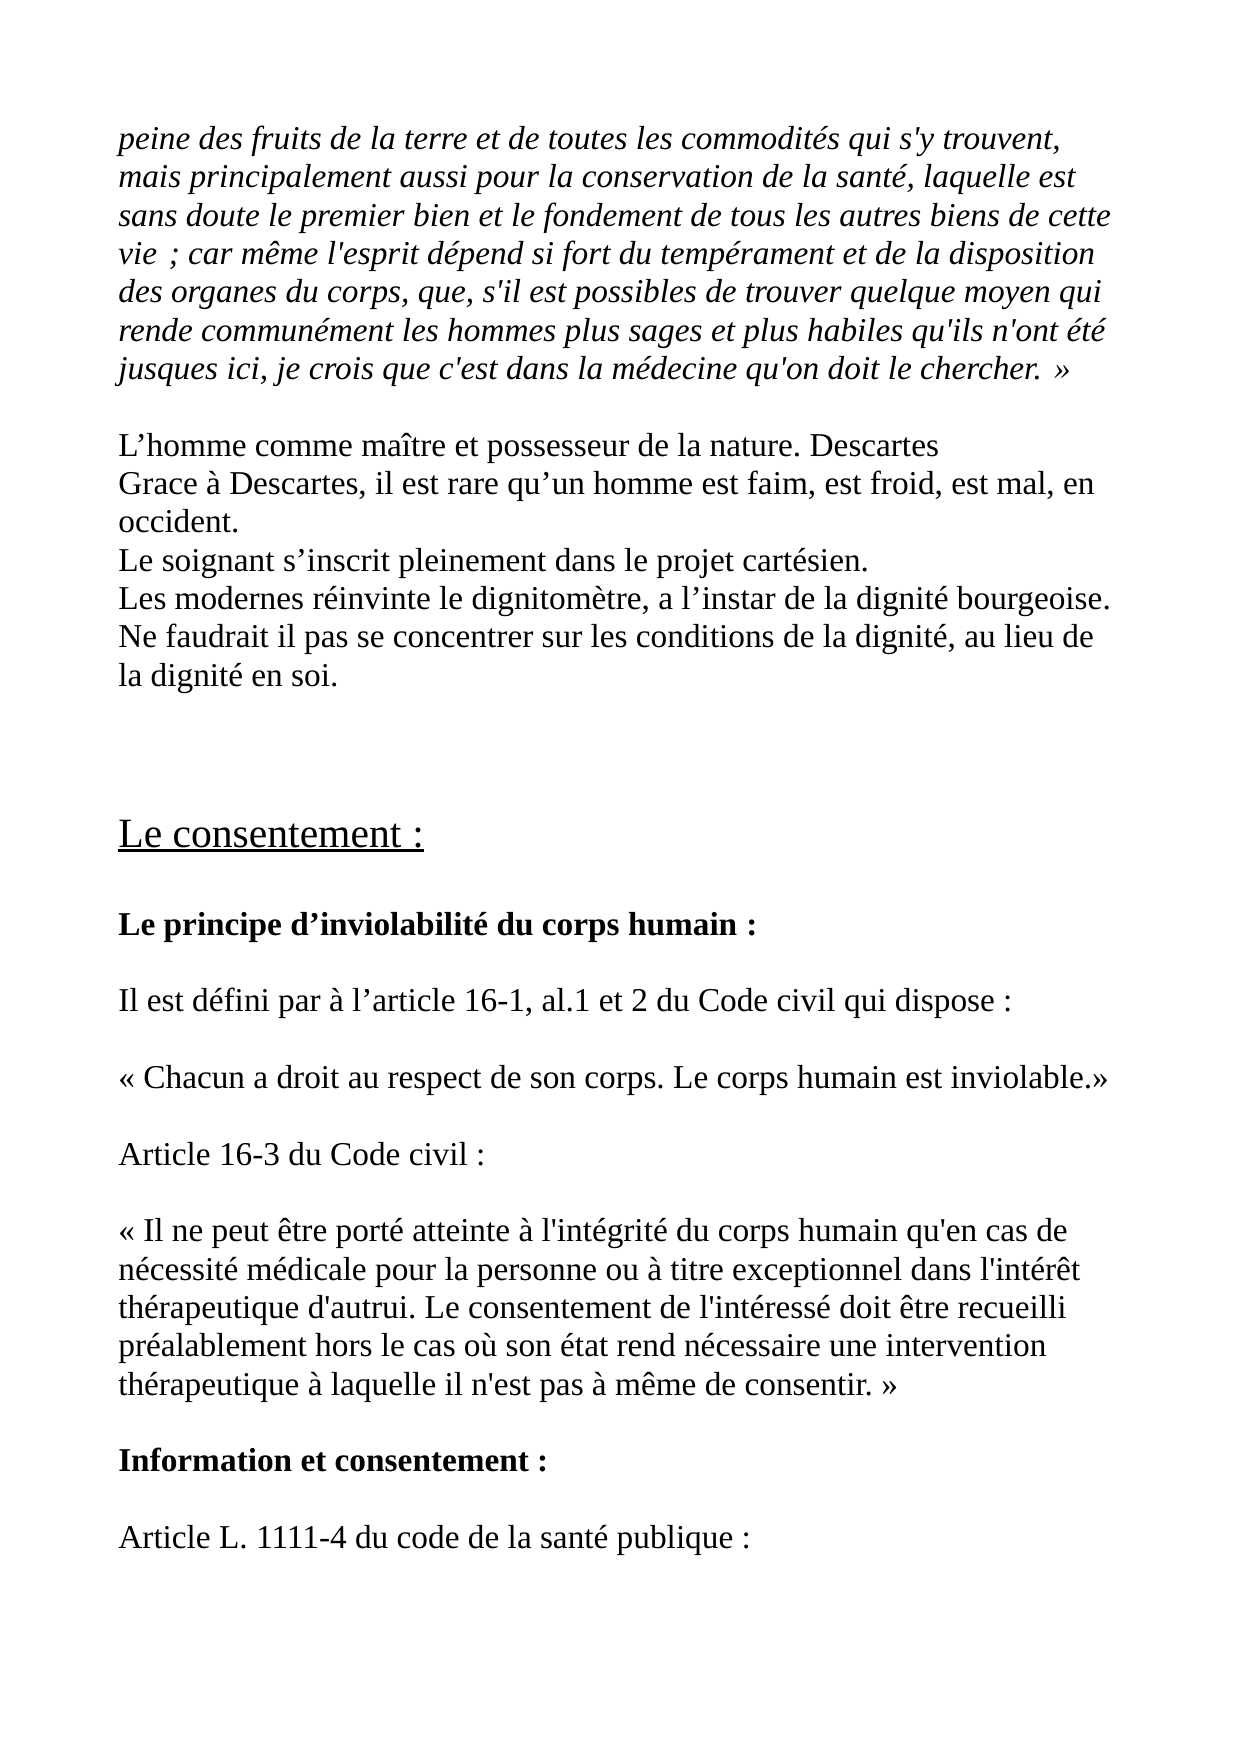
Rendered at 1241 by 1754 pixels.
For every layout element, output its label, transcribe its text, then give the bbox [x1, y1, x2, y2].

text Les modernes réinvinte le dignitomètre, a l’instar de la dignité bourgeoise. [118, 578, 1122, 616]
text Ne faudrait il pas se concentrer sur les conditions de la dignité, au lieu de la dignité en soi. [118, 616, 1122, 693]
text Le principe d’inviolabilité du corps humain : [118, 904, 1122, 942]
text Le consentement : [118, 808, 1122, 856]
text L’homme comme maître et possesseur de la nature. Descartes [118, 425, 1122, 463]
text Il est défini par à l’article 16-1, al.1 et 2 du Code civil qui dispose : [118, 981, 1122, 1019]
text Article L. 1111-4 du code de la santé publique : [118, 1517, 1122, 1556]
text Grace à Descartes, il est rare qu’un homme est faim, est froid, est mal, en occident. [118, 463, 1122, 540]
text « Il ne peut être porté atteinte à l'intégrité du corps humain qu'en cas de nécessité médicale pour la personne ou à titre exceptionnel dans l'intérêt thérapeutique d'autrui. Le consentement de l'intéressé doit être recueilli préalablement hors le cas où son état rend nécessaire une intervention thérapeutique à laquelle il n'est pas à même de consentir. » [118, 1211, 1122, 1402]
text Article 16-3 du Code civil : [118, 1134, 1122, 1172]
text « Chacun a droit au respect de son corps. Le corps humain est inviolable.» [118, 1057, 1122, 1096]
text peine des fruits de la terre et de toutes les commodités qui s'y trouvent, mais principalement aussi pour la conservation de la santé, laquelle est sans doute le premier bien et le fondement de tous les autres biens de cette vie ; car même l'esprit dépend si fort du tempérament et de la disposition des organes du corps, que, s'il est possibles de trouver quelque moyen qui rende communément les hommes plus sages et plus habiles qu'ils n'ont été jusques ici, je crois que c'est dans la médecine qu'on doit le chercher. » [118, 118, 1122, 386]
text Information et consentement : [118, 1441, 1122, 1479]
text Le soignant s’inscrit pleinement dans le projet cartésien. [118, 540, 1122, 578]
